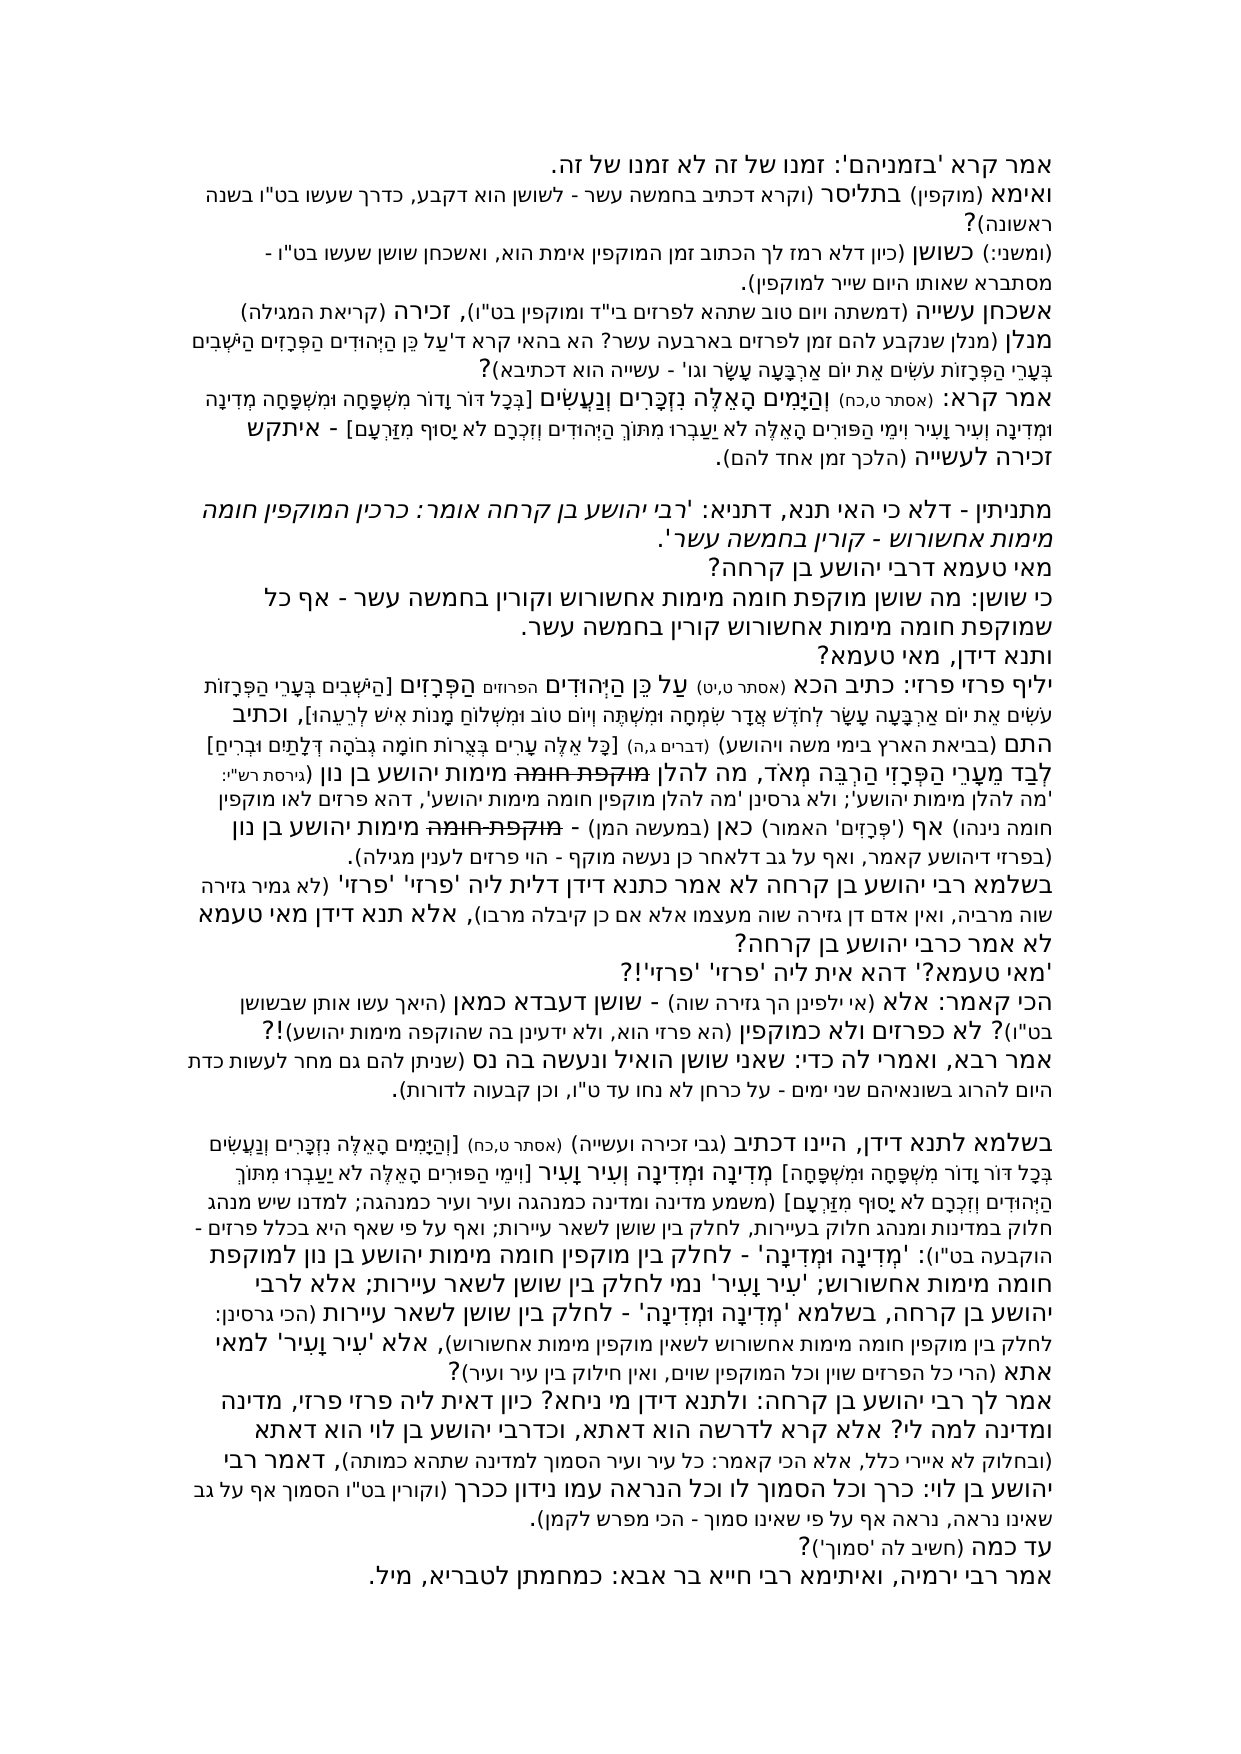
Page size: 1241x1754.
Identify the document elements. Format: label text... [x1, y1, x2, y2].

text כי שושן: מה שושן מוקפת חומה מימות אחשורוש וקורין בחמשה עשר - אף כל שמוקפת חומה מימות אחשורוש קורין בחמשה עשר. [187, 583, 1053, 641]
text מתניתין - דלא כי האי תנא, דתניא: 'רבי יהושע בן קרחה אומר: כרכין המוקפין חומה מימות אחשורוש - קורין בחמשה עשר'. [187, 495, 1053, 554]
text בשלמא רבי יהושע בן קרחה לא אמר כתנא דידן דלית ליה 'פרזי' 'פרזי' (לא גמיר גזירה שוה מרביה, ואין אדם דן גזירה שוה מעצמו אלא אם כן קיבלה מרבו), אלא תנא דידן מאי טעמא לא אמר כרבי יהושע בן קרחה? [187, 870, 1053, 958]
text עד כמה (חשיב לה 'סמוך')? [187, 1532, 1053, 1562]
text (ומשני:) כשושן (כיון דלא רמז לך הכתוב זמן המוקפין אימת הוא, ואשכחן שושן שעשו בט"ו - מסתברא שאותו היום שייר למוקפין). [187, 237, 1053, 296]
text מאי טעמא דרבי יהושע בן קרחה? [187, 554, 1053, 583]
text 'מאי טעמא?' דהא אית ליה 'פרזי' 'פרזי'!? [187, 958, 1053, 987]
text אמר רבי ירמיה, ואיתימא רבי חייא בר אבא: כמחמתן לטבריא, מיל. [187, 1562, 1053, 1591]
text ואימא (מוקפין) בתליסר (וקרא דכתיב בחמשה עשר - לשושן הוא דקבע, כדרך שעשו בט"ו בשנה ראשונה)? [187, 179, 1053, 237]
text אמר קרא 'בזמניהם': זמנו של זה לא זמנו של זה. [187, 150, 1053, 179]
text בשלמא לתנא דידן, היינו דכתיב (גבי זכירה ועשייה) (אסתר ט,כח) [וְהַיָּמִים הָאֵלֶּה נִזְכָּרִים וְנַעֲשִׂים בְּכָל דּוֹר וָדוֹר מִשְׁפָּחָה וּמִשְׁפָּחָה] מְדִינָה וּמְדִינָה וְעִיר וָעִיר [וִימֵי הַפּוּרִים הָאֵלֶּה לֹא יַעַבְרוּ מִתּוֹךְ הַיְּהוּדִים וְזִכְרָם לֹא יָסוּף מִזַּרְעָם] (משמע מדינה ומדינה כמנהגה ועיר ועיר כמנהגה; למדנו שיש מנהג חלוק במדינות ומנהג חלוק בעיירות, לחלק בין שושן לשאר עיירות; ואף על פי שאף היא בכלל פרזים - הוקבעה בט"ו): 'מְדִינָה וּמְדִינָה' - לחלק בין מוקפין חומה מימות יהושע בן נון למוקפת חומה מימות אחשורוש; 'עִיר וָעִיר' נמי לחלק בין שושן לשאר עיירות; אלא לרבי יהושע בן קרחה, בשלמא 'מְדִינָה וּמְדִינָה' - לחלק בין שושן לשאר עיירות (הכי גרסינן: לחלק בין מוקפין חומה מימות אחשורוש לשאין מוקפין מימות אחשורוש), אלא 'עִיר וָעִיר' למאי אתא (הרי כל הפרזים שוין וכל המוקפין שוים, ואין חילוק בין עיר ועיר)? [187, 1128, 1053, 1386]
text אמר רבא, ואמרי לה כדי: שאני שושן הואיל ונעשה בה נס (שניתן להם גם מחר לעשות כדת היום להרוג בשונאיהם שני ימים - על כרחן לא נחו עד ט"ו, וכן קבעוה לדורות). [187, 1046, 1053, 1104]
text יליף פרזי פרזי: כתיב הכא (אסתר ט,יט) עַל כֵּן הַיְּהוּדִים הפרוזים הַפְּרָזִים [הַיֹּשְׁבִים בְּעָרֵי הַפְּרָזוֹת עֹשִׂים אֵת יוֹם אַרְבָּעָה עָשָׂר לְחֹדֶשׁ אֲדָר שִׂמְחָה וּמִשְׁתֶּה וְיוֹם טוֹב וּמִשְׁלוֹחַ מָנוֹת אִישׁ לְרֵעֵהוּ], וכתיב התם (בביאת הארץ בימי משה ויהושע) (דברים ג,ה) [כָּל אֵלֶּה עָרִים בְּצֻרוֹת חוֹמָה גְבֹהָה דְּלָתַיִם וּבְרִיחַ] לְבַד מֵעָרֵי הַפְּרָזִי הַרְבֵּה מְאֹד, מה להלן מוקפת חומה מימות יהושע בן נון (גירסת רש"י: 'מה להלן מימות יהושע'; ולא גרסינן 'מה להלן מוקפין חומה מימות יהושע', דהא פרזים לאו מוקפין חומה נינהו) אף ('פְּרָזִים' האמור) כאן (במעשה המן) - מוקפת חומה מימות יהושע בן נון (בפרזי דיהושע קאמר, ואף על גב דלאחר כן נעשה מוקף - הוי פרזים לענין מגילה). [187, 670, 1053, 870]
text אמר קרא: (אסתר ט,כח) וְהַיָּמִים הָאֵלֶּה נִזְכָּרִים וְנַעֲשִׂים [בְּכָל דּוֹר וָדוֹר מִשְׁפָּחָה וּמִשְׁפָּחָה מְדִינָה וּמְדִינָה וְעִיר וָעִיר וִימֵי הַפּוּרִים הָאֵלֶּה לֹא יַעַבְרוּ מִתּוֹךְ הַיְּהוּדִים וְזִכְרָם לֹא יָסוּף מִזַּרְעָם] - איתקש זכירה לעשייה (הלכך זמן אחד להם). [187, 383, 1053, 471]
text אשכחן עשייה (דמשתה ויום טוב שתהא לפרזים בי"ד ומוקפין בט"ו), זכירה (קריאת המגילה) מנלן (מנלן שנקבע להם זמן לפרזים בארבעה עשר? הא בהאי קרא ד'עַל כֵּן הַיְּהוּדִים הַפְּרָזִים הַיֹּשְׁבִים בְּעָרֵי הַפְּרָזוֹת עֹשִׂים אֵת יוֹם אַרְבָּעָה עָשָׂר וגו' - עשייה הוא דכתיבא)? [187, 296, 1053, 383]
text הכי קאמר: אלא (אי ילפינן הך גזירה שוה) - שושן דעבדא כמאן (היאך עשו אותן שבשושן בט"ו)? לא כפרזים ולא כמוקפין (הא פרזי הוא, ולא ידעינן בה שהוקפה מימות יהושע)!? [187, 987, 1053, 1046]
text אמר לך רבי יהושע בן קרחה: ולתנא דידן מי ניחא? כיון דאית ליה פרזי פרזי, מדינה ומדינה למה לי? אלא קרא לדרשה הוא דאתא, וכדרבי יהושע בן לוי הוא דאתא (ובחלוק לא איירי כלל, אלא הכי קאמר: כל עיר ועיר הסמוך למדינה שתהא כמותה), דאמר רבי יהושע בן לוי: כרך וכל הסמוך לו וכל הנראה עמו נידון ככרך (וקורין בט"ו הסמוך אף על גב שאינו נראה, נראה אף על פי שאינו סמוך - הכי מפרש לקמן). [187, 1386, 1053, 1532]
text ותנא דידן, מאי טעמא? [187, 641, 1053, 670]
